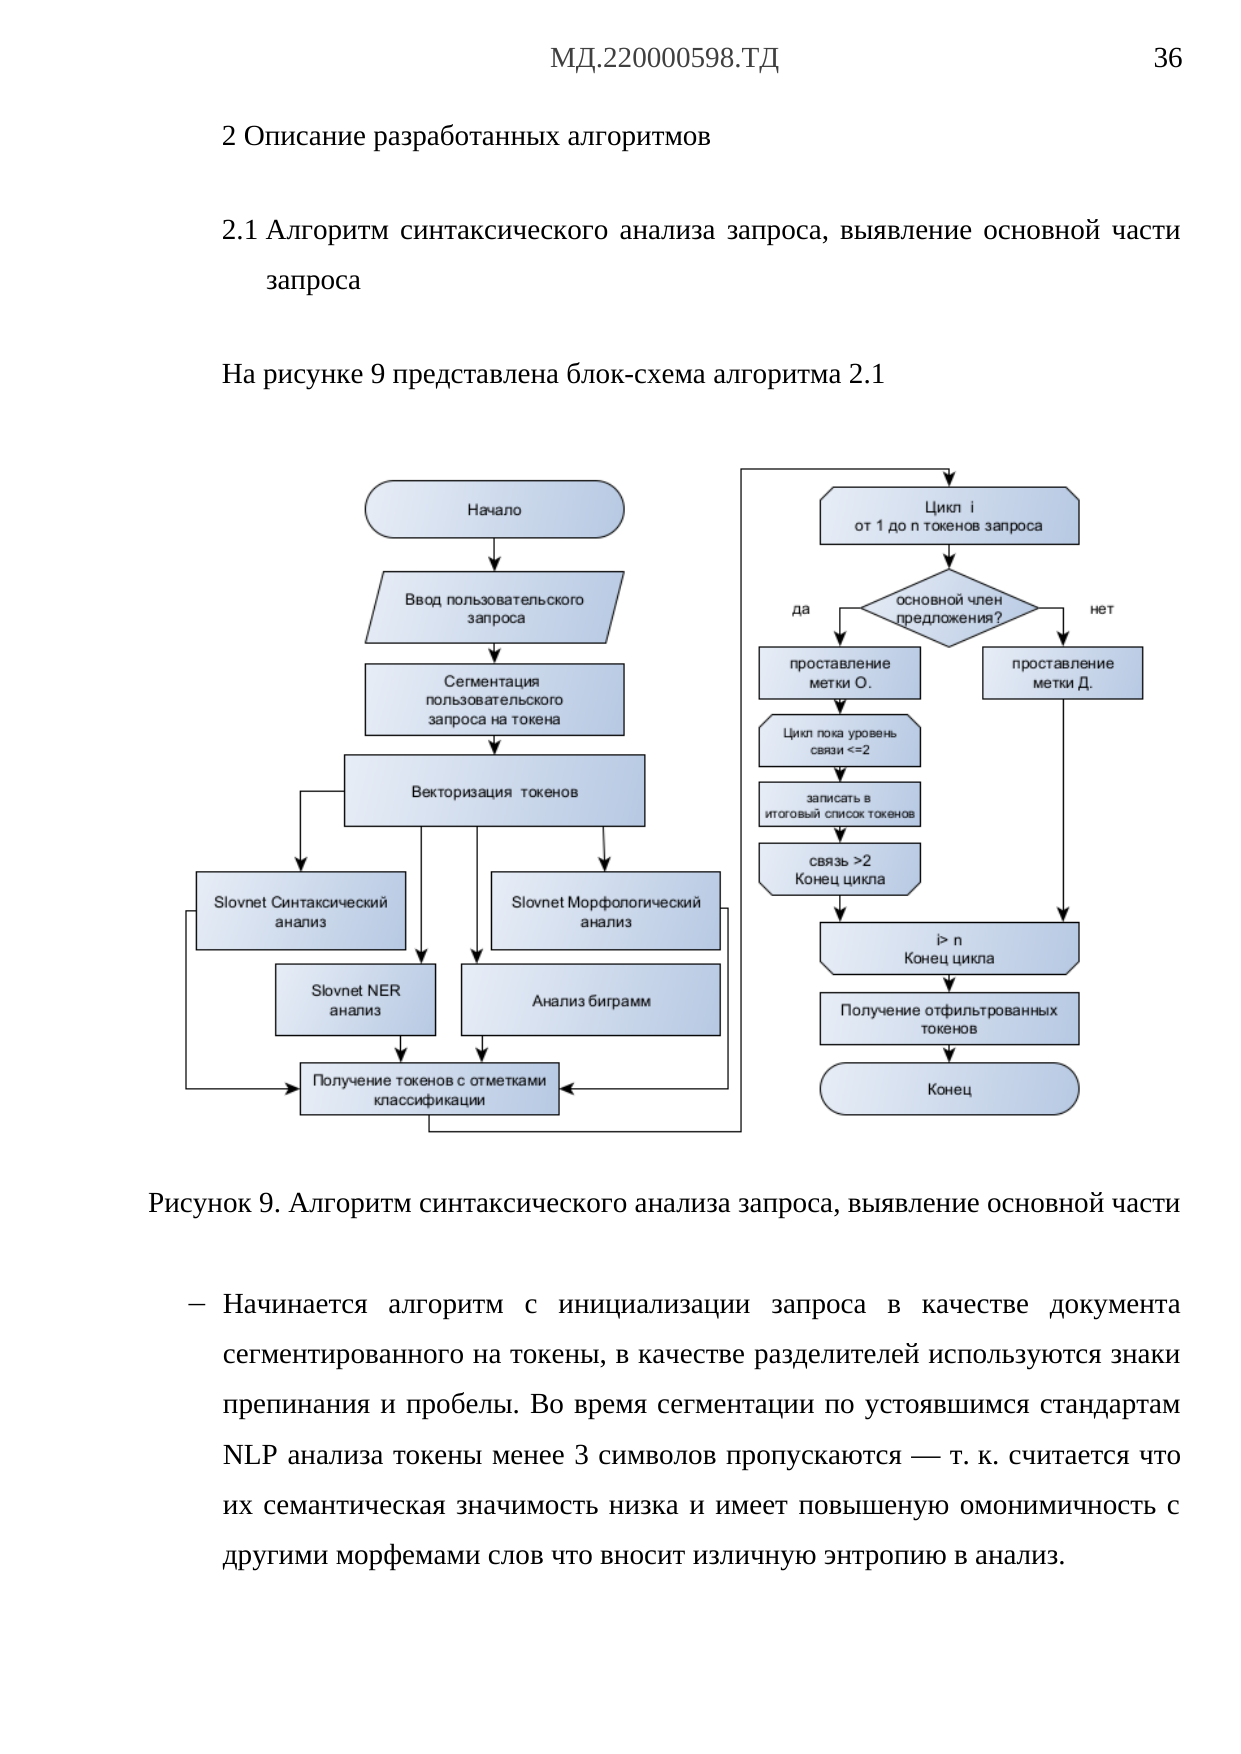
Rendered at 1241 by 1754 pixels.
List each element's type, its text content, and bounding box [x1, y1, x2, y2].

subtitle Алгоритм синтаксического анализа запроса, выявление основной части запроса [222, 212, 1181, 296]
text На рисунке 9 представлена блок-схема алгоритма 2.1 [148, 357, 1181, 390]
subtitle Описание разработанных алгоритмов [222, 118, 1181, 152]
text Рисунок 9. Алгоритм синтаксического анализа запроса, выявление основной части [148, 457, 1181, 1219]
picture [166, 449, 1163, 1152]
list Начинается алгоритм с инициализации запроса в качестве документа сегментированного на токены, в качестве разделителей используются знаки препинания и пробелы. Во время сегментации по устоявшимся стандартам NLP анализа токены менее 3 символов пропускаются — т. к. считается что их семантическая значимость низка и имеет повышеную омонимичность с другими морфемами слов что вносит изличную энтропию в анализ. [185, 1286, 1181, 1571]
